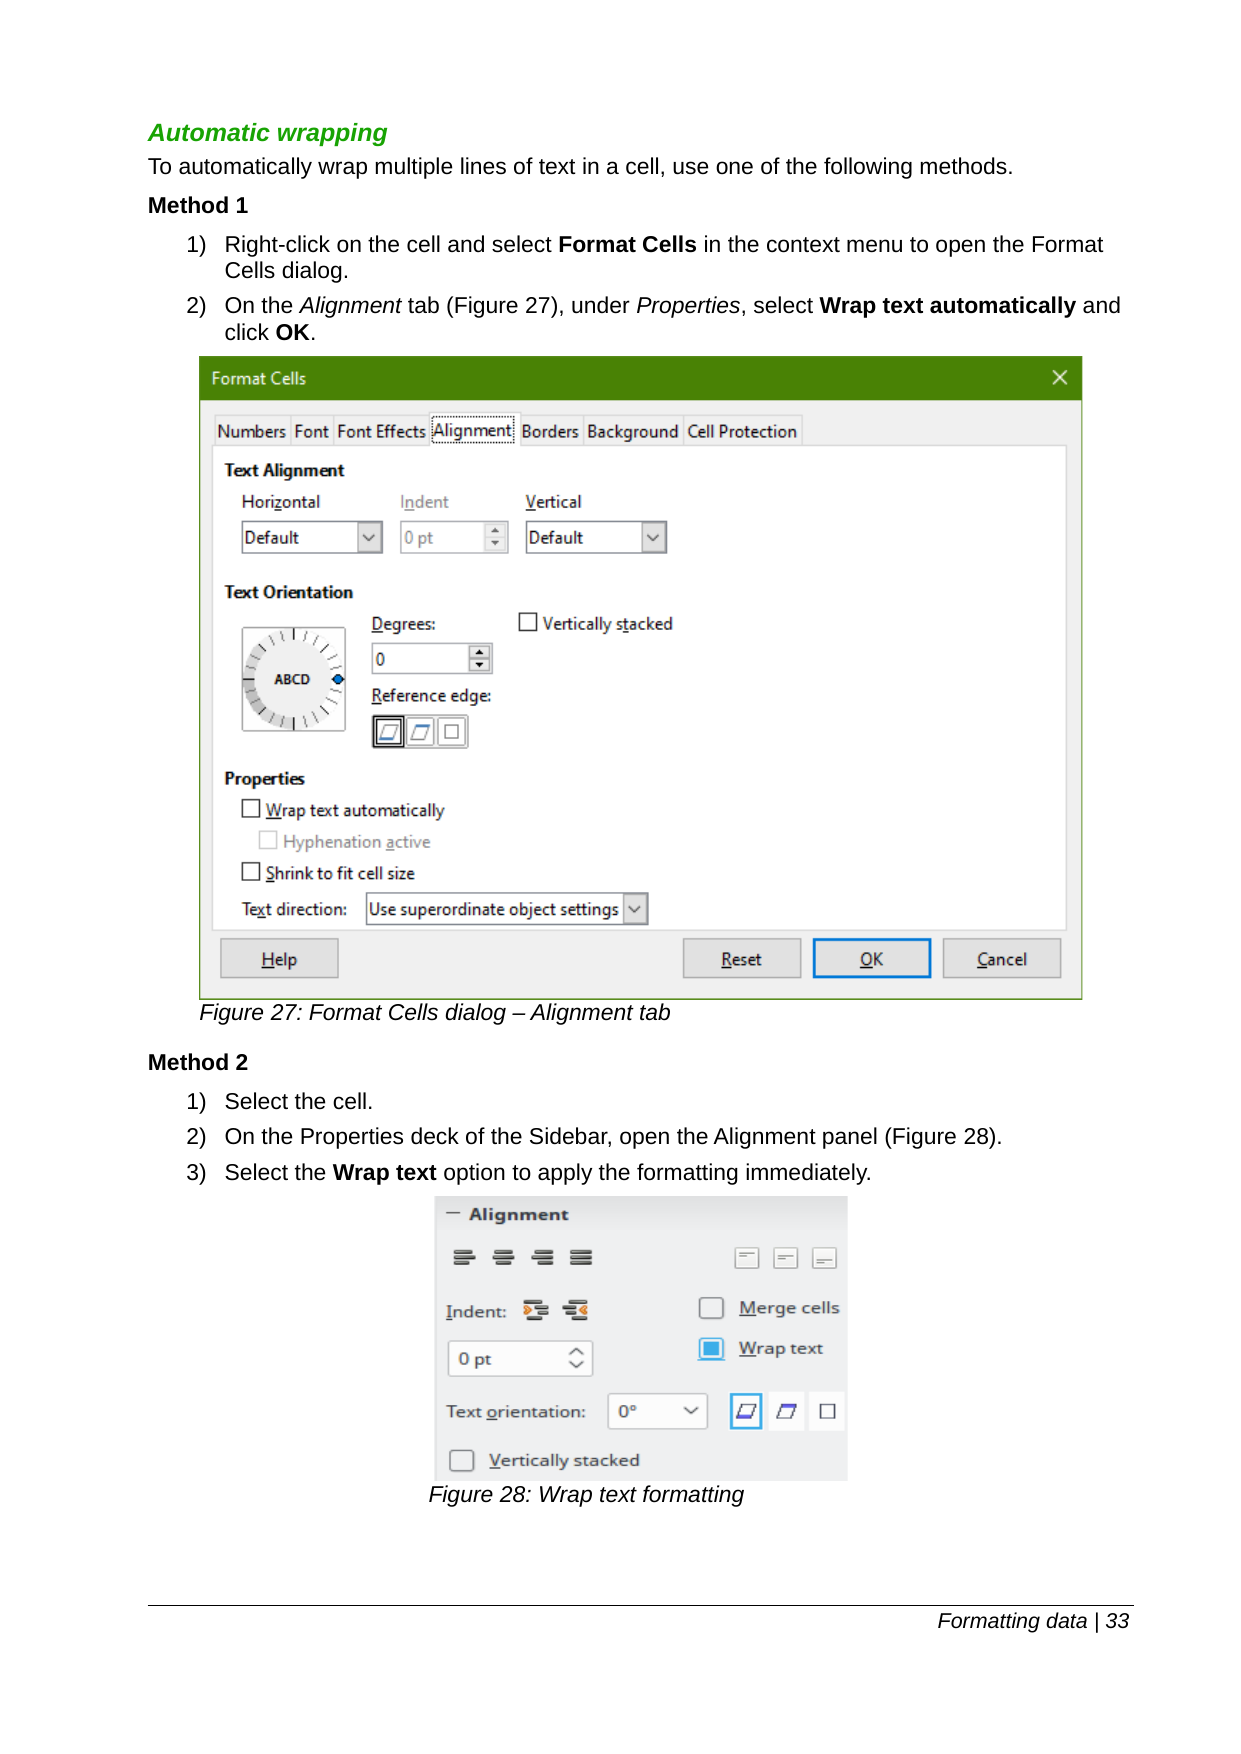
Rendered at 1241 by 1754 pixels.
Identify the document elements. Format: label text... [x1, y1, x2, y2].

text To automatically wrap multiple lines of text in a cell, use one of the following methods. [148, 153, 1134, 179]
list Select the Wrap text option to apply the formatting immediately. [207, 1158, 1134, 1185]
text Figure 28: Wrap text formatting [428, 1197, 853, 1507]
subtitle Automatic wrapping [148, 118, 1134, 147]
list On the Properties deck of the Sidebar, open the Alignment panel (Figure 28). [207, 1123, 1134, 1149]
text Figure 27: Format Cells dialog – Alignment tab [199, 1000, 1082, 1026]
list Select the cell. [207, 1088, 1134, 1114]
list Right-click on the cell and select Format Cells in the context menu to open the Format Cells dialog. [207, 231, 1134, 283]
list On the Alignment tab (Figure 27), under Properties, select Wrap text automatically and click OK. [207, 292, 1134, 345]
text Method 2 [148, 1049, 1134, 1076]
picture [199, 356, 1083, 1000]
text Method 1 [148, 192, 1134, 218]
picture [434, 1196, 848, 1481]
